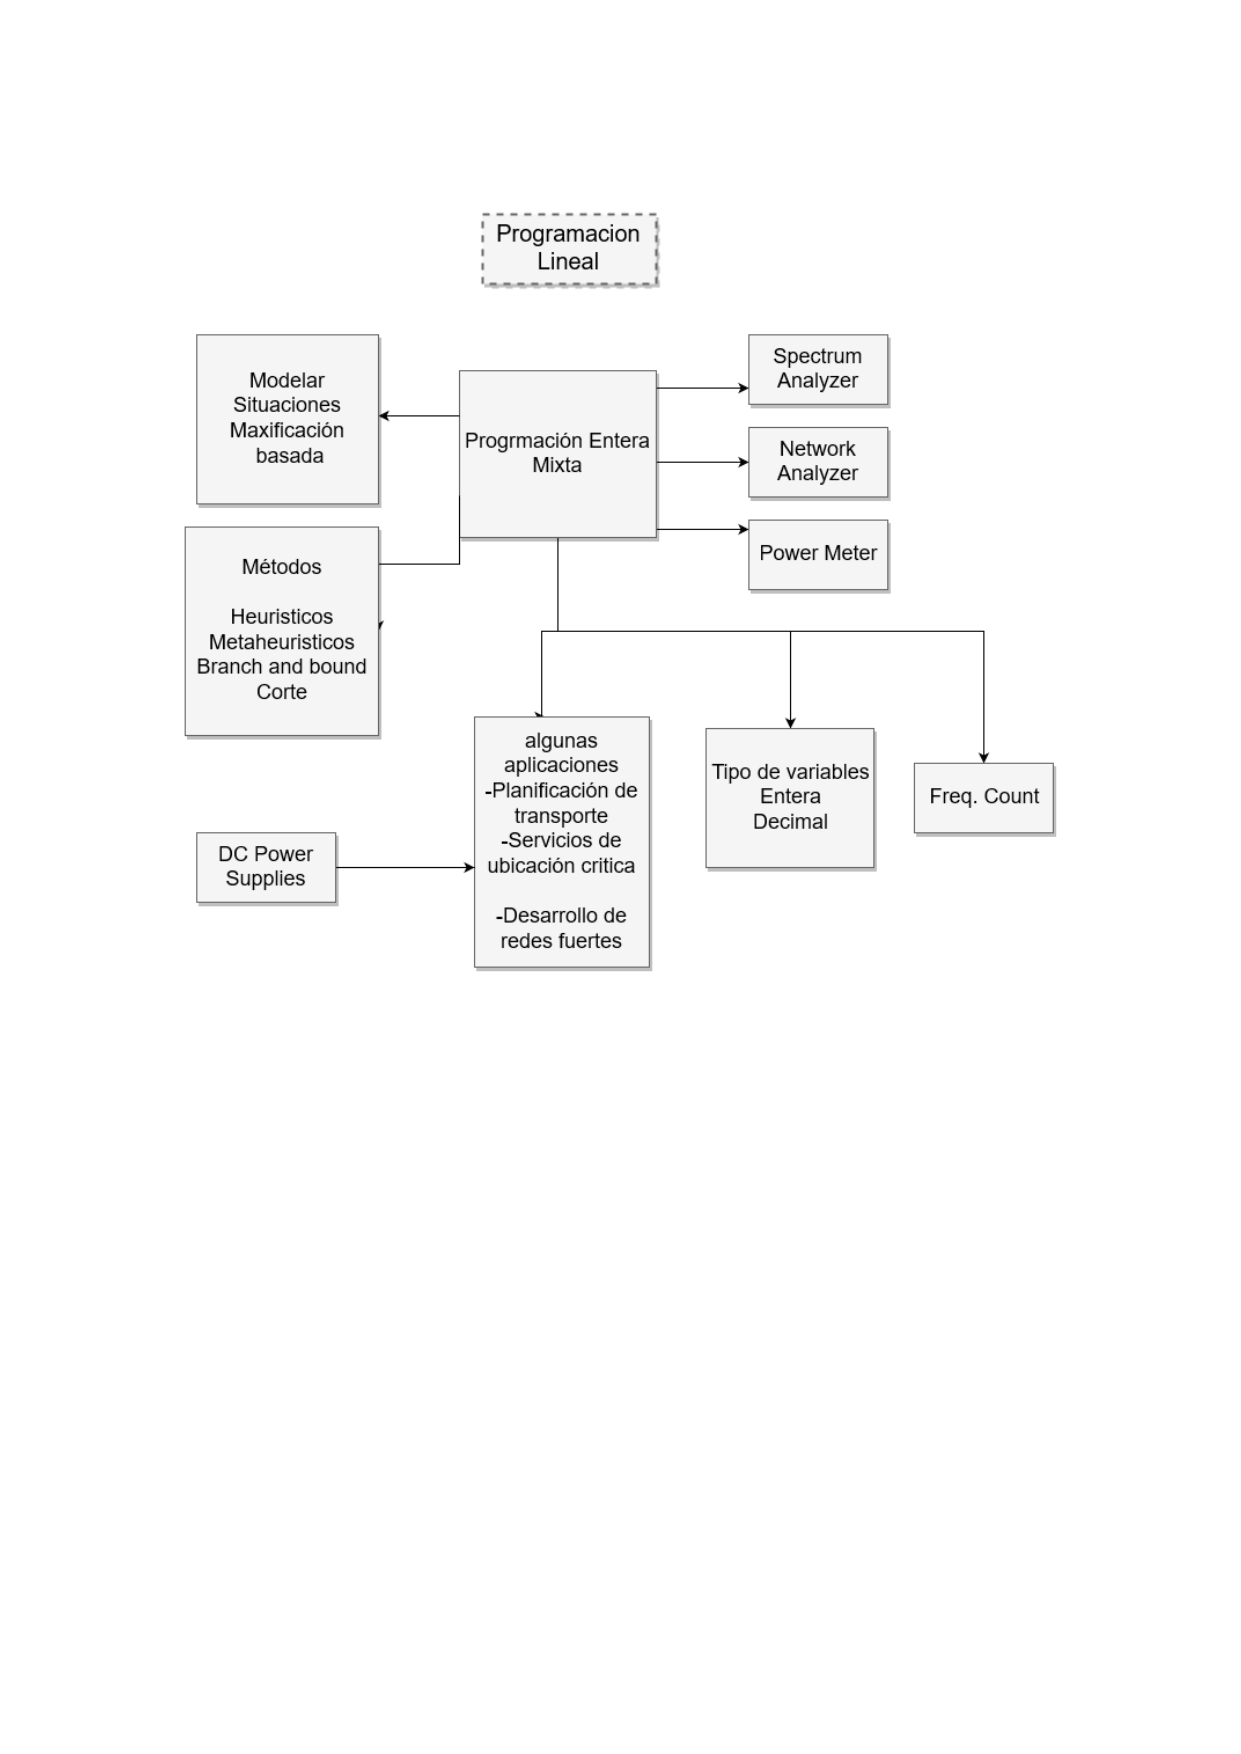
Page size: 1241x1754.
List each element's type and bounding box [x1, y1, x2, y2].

picture [150, 178, 1091, 1006]
